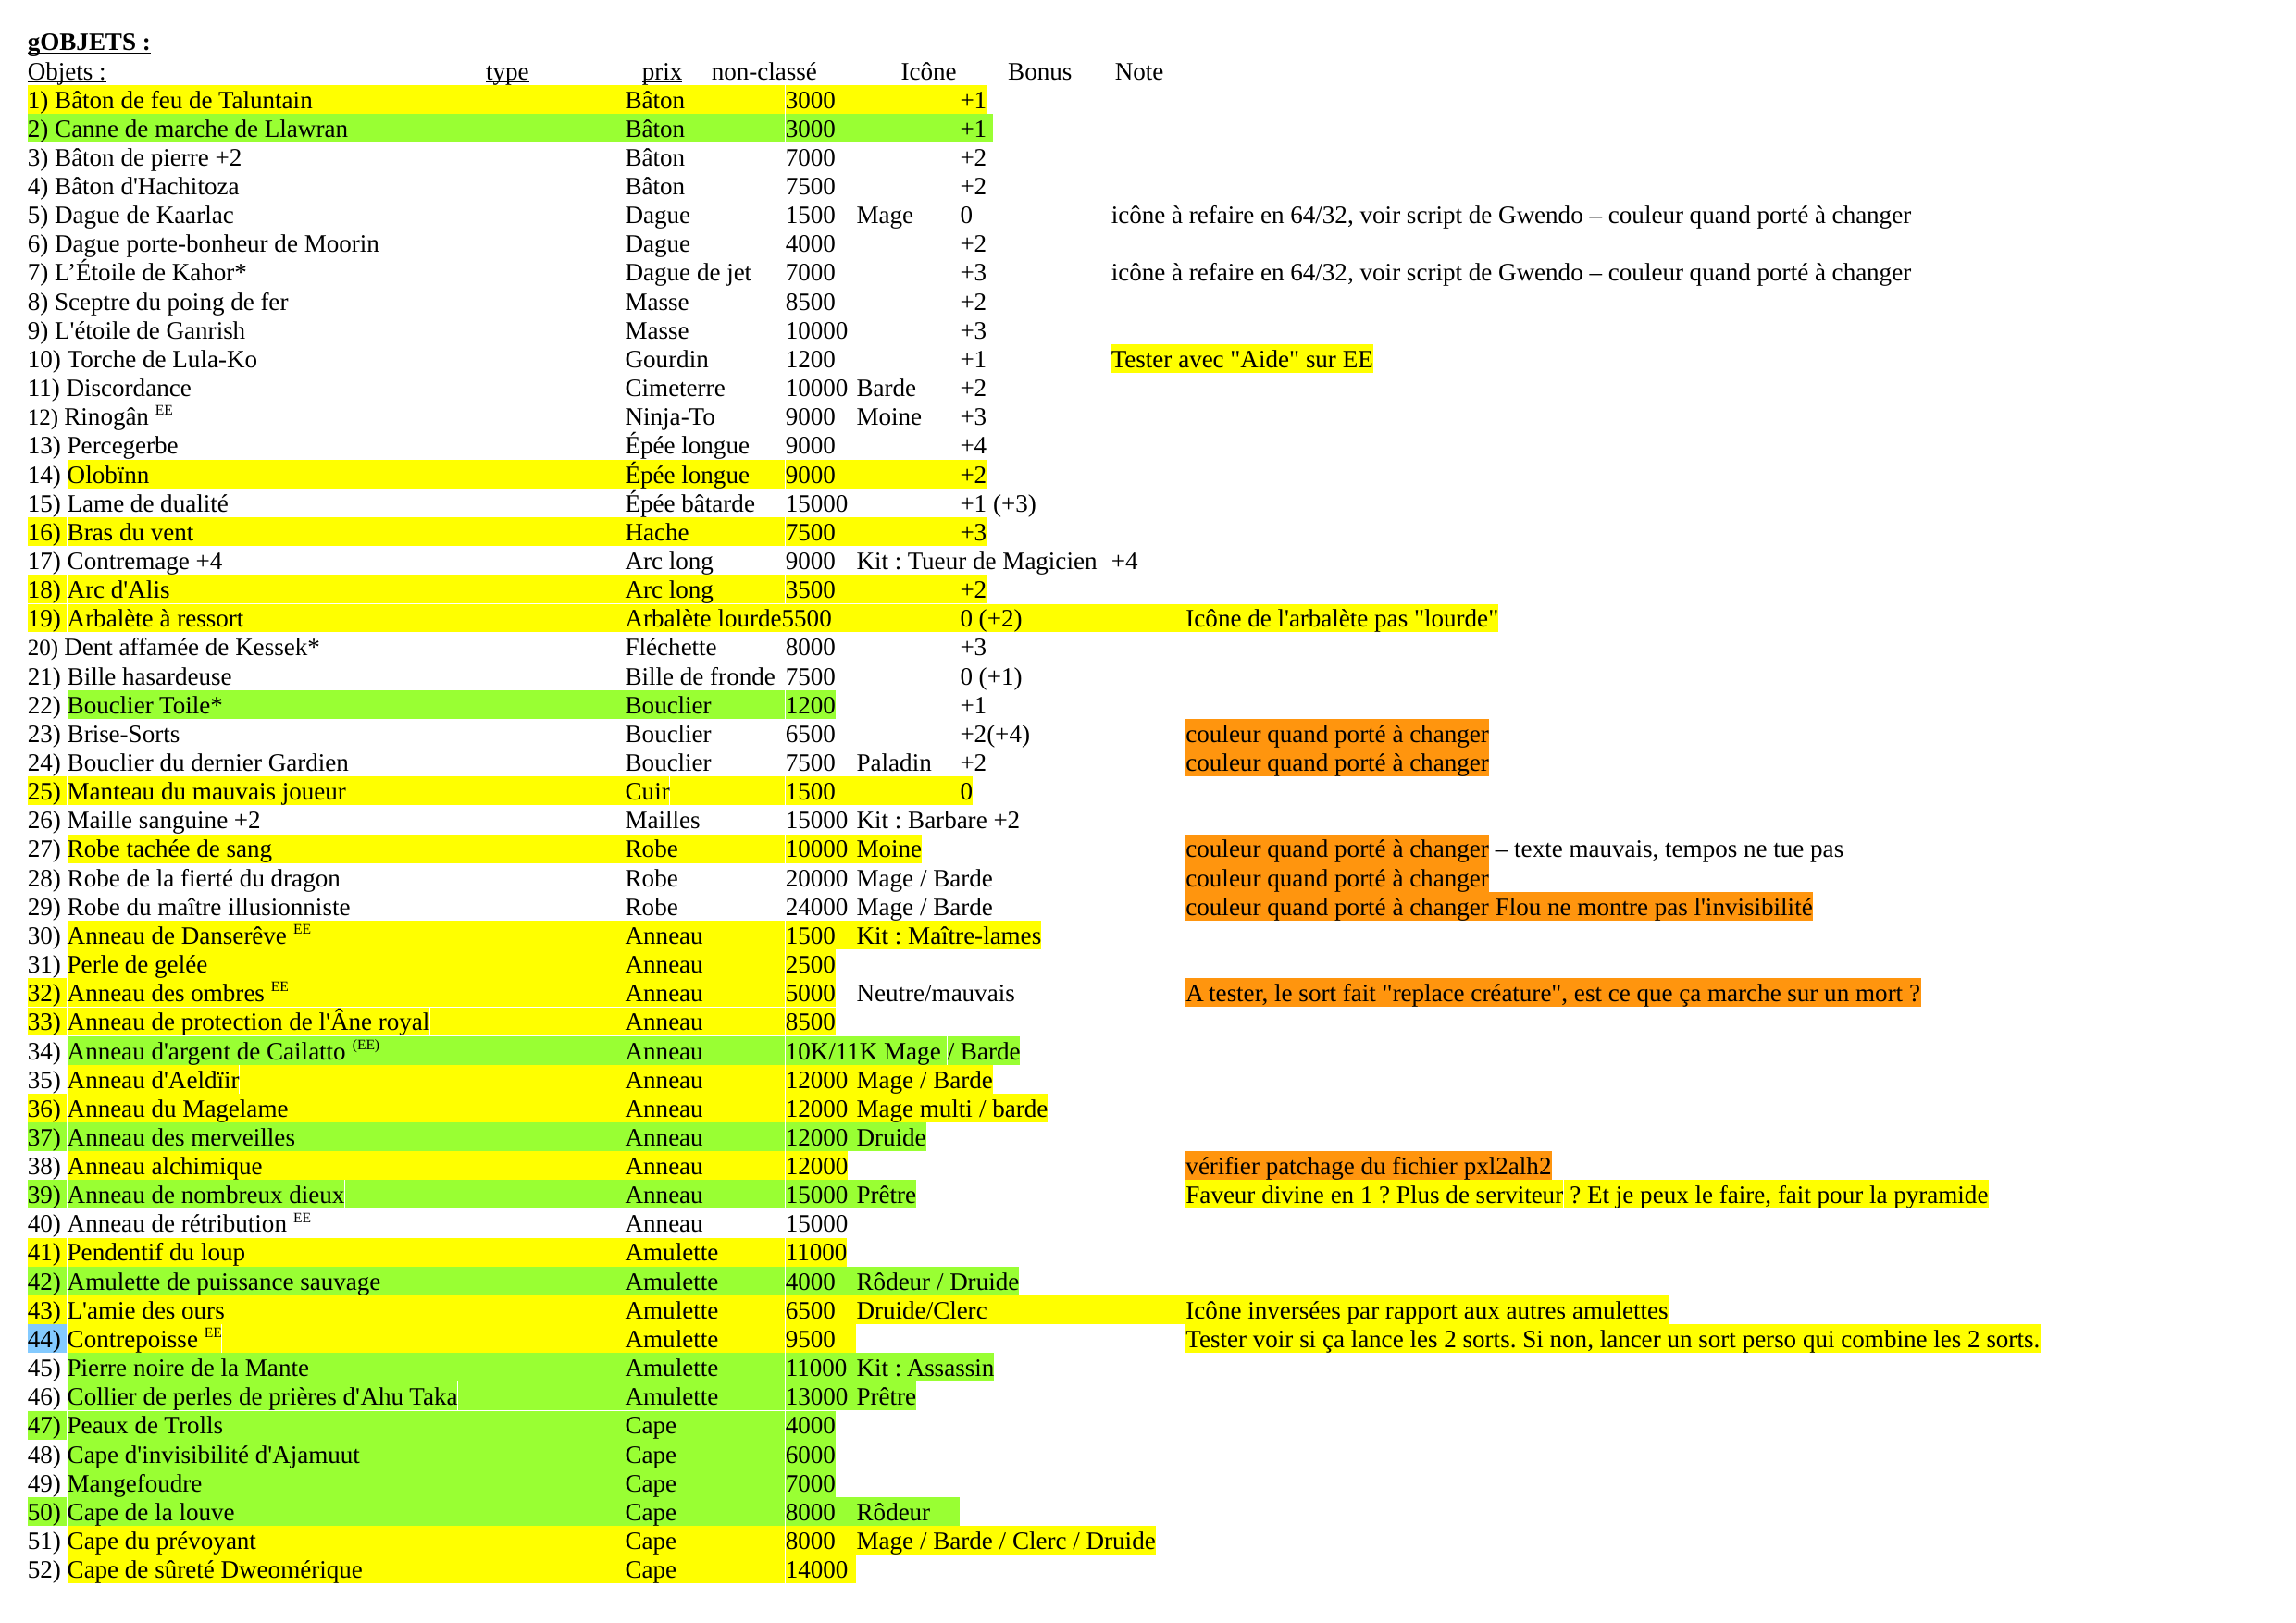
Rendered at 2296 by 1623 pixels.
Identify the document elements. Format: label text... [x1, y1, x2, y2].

list Manteau du mauvais joueur Cuir 1500 0 [27, 776, 2268, 805]
text Objets : type prix non-classé Icône Bonus Note [27, 56, 2268, 85]
list Brise-Sorts Bouclier 6500 +2(+4) couleur quand porté à changer [27, 719, 2268, 748]
list Perle de gelée Anneau 2500 [27, 949, 2268, 978]
list Arbalète à ressort Arbalète lourde5500 0 (+2) Icône de l'arbalète pas "lourde" [27, 603, 2268, 632]
list Bâton d'Hachitoza Bâton 7500 +2 [27, 171, 2268, 200]
list Robe de la fierté du dragon Robe 20000 Mage / Barde couleur quand porté à changer [27, 863, 2268, 892]
list Bille hasardeuse Bille de fronde 7500 0 (+1) [27, 662, 2268, 690]
list Cape de sûreté Dweomérique Cape 14000 [27, 1555, 2268, 1583]
list Percegerbe Épée longue 9000 +4 [27, 431, 2268, 460]
list Anneau de protection de l'Âne royal Anneau 8500 [27, 1007, 2268, 1035]
list L’Étoile de Kahor* Dague de jet 7000 +3 icône à refaire en 64/32, voir script de Gwendo – couleur quand porté à changer [27, 258, 2268, 287]
list Anneau des merveilles Anneau 12000 Druide [27, 1122, 2268, 1151]
list Pierre noire de la Mante Amulette 11000 Kit : Assassin [27, 1353, 2268, 1381]
list Dague porte-bonheur de Moorin Dague 4000 +2 [27, 229, 2268, 258]
list Anneau alchimique Anneau 12000 vérifier patchage du fichier pxl2alh2 [27, 1151, 2268, 1180]
list Anneau des ombres EE Anneau 5000 Neutre/mauvais A tester, le sort fait "replace créature", est ce que ça marche sur un mort ? [27, 978, 2268, 1007]
list Anneau de nombreux dieux Anneau 15000 Prêtre Faveur divine en 1 ? Plus de serviteur ? Et je peux le faire, fait pour la pyramide [27, 1180, 2268, 1208]
list Bâton de pierre +2 Bâton 7000 +2 [27, 142, 2268, 171]
list Amulette de puissance sauvage Amulette 4000 Rôdeur / Druide [27, 1267, 2268, 1295]
list Bouclier du dernier Gardien Bouclier 7500 Paladin +2 couleur quand porté à changer [27, 748, 2268, 776]
list Dague de Kaarlac Dague 1500 Mage 0 icône à refaire en 64/32, voir script de Gwendo – couleur quand porté à changer [27, 200, 2268, 229]
list Maille sanguine +2 Mailles 15000 Kit : Barbare +2 [27, 805, 2268, 835]
list Lame de dualité Épée bâtarde 15000 +1 (+3) [27, 489, 2268, 517]
list Canne de marche de Llawran Bâton 3000 +1 [27, 114, 2268, 142]
list Anneau de Danserêve EE Anneau 1500 Kit : Maître-lames [27, 921, 2268, 949]
text gOBJETS : [27, 27, 2268, 56]
list Bâton de feu de Taluntain Bâton 3000 +1 [27, 85, 2268, 114]
list Mangefoudre Cape 7000 [27, 1468, 2268, 1497]
list L'étoile de Ganrish Masse 10000 +3 [27, 316, 2268, 344]
list Cape du prévoyant Cape 8000 Mage / Barde / Clerc / Druide [27, 1526, 2268, 1555]
list Olobïnn Épée longue 9000 +2 [27, 460, 2268, 489]
list Cape d'invisibilité d'Ajamuut Cape 6000 [27, 1440, 2268, 1468]
list Cape de la louve Cape 8000 Rôdeur [27, 1497, 2268, 1526]
list Anneau du Magelame Anneau 12000 Mage multi / barde [27, 1094, 2268, 1122]
list Torche de Lula-Ko Gourdin 1200 +1 Tester avec "Aide" sur EE [27, 344, 2268, 373]
list Bouclier Toile* Bouclier 1200 +1 [27, 690, 2268, 719]
list Bras du vent Hache 7500 +3 [27, 517, 2268, 546]
list Contremage +4 Arc long 9000 Kit : Tueur de Magicien +4 [27, 546, 2268, 575]
list Robe tachée de sang Robe 10000 Moine couleur quand porté à changer – texte mauvais, tempos ne tue pas [27, 835, 2268, 863]
list Dent affamée de Kessek* Fléchette 8000 +3 [27, 632, 2268, 662]
list Robe du maître illusionniste Robe 24000 Mage / Barde couleur quand porté à changer Flou ne montre pas l'invisibilité [27, 892, 2268, 921]
list L'amie des ours Amulette 6500 Druide/Clerc Icône inversées par rapport aux autres amulettes [27, 1295, 2268, 1324]
list Arc d'Alis Arc long 3500 +2 [27, 575, 2268, 603]
list Contrepoisse EE Amulette 9500 Tester voir si ça lance les 2 sorts. Si non, lancer un sort perso qui combine les 2 sorts. [27, 1324, 2268, 1353]
list Anneau de rétribution EE Anneau 15000 [27, 1208, 2268, 1238]
list Anneau d'Aeldïir Anneau 12000 Mage / Barde [27, 1065, 2268, 1094]
list Discordance Cimeterre 10000 Barde +2 [27, 373, 2268, 402]
list Rinogân EE Ninja-To 9000 Moine +3 [27, 402, 2268, 431]
list Peaux de Trolls Cape 4000 [27, 1410, 2268, 1440]
list Sceptre du poing de fer Masse 8500 +2 [27, 287, 2268, 316]
list Collier de perles de prières d'Ahu Taka Amulette 13000 Prêtre [27, 1381, 2268, 1410]
list Pendentif du loup Amulette 11000 [27, 1238, 2268, 1267]
list Anneau d'argent de Cailatto (EE) Anneau 10K/11K Mage / Barde [27, 1035, 2268, 1065]
